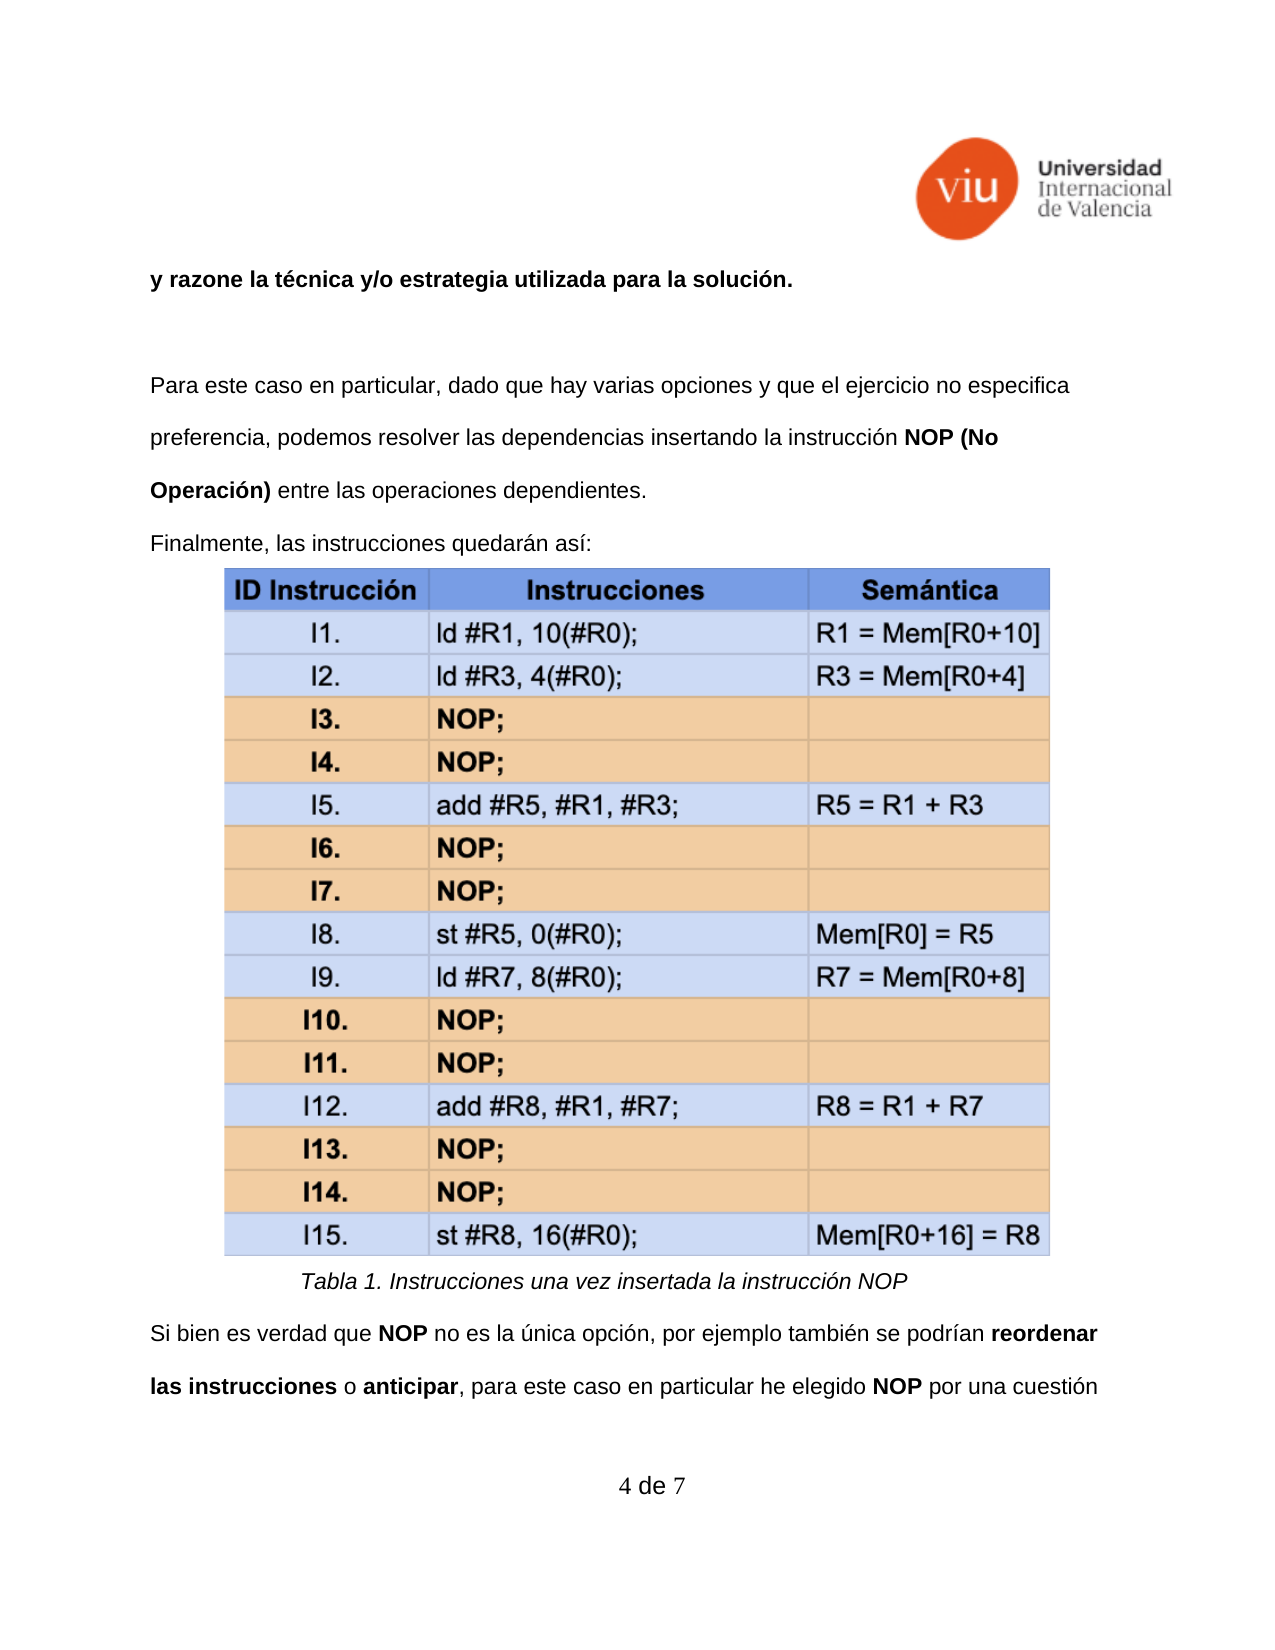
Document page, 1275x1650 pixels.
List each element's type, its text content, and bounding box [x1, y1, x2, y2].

text Si bien es verdad que NOP no es la única opción, por ejemplo también se podrían reordenar las instrucciones o anticipar, para este caso en particular he elegido NOP por una cuestión [150, 1320, 1125, 1399]
text Tabla 1. Instrucciones una vez insertada la instrucción NOP [225, 1268, 1125, 1294]
picture [913, 134, 1175, 245]
picture [224, 568, 1050, 1256]
text y razone la técnica y/o estrategia utilizada para la solución. [150, 266, 1125, 293]
text Para este caso en particular, dado que hay varias opciones y que el ejercicio no especifica preferencia, podemos resolver las dependencias insertando la instrucción NOP (No Operación) entre las operaciones dependientes. [150, 372, 1125, 503]
text Finalmente, las instrucciones quedarán así: [150, 530, 1125, 556]
